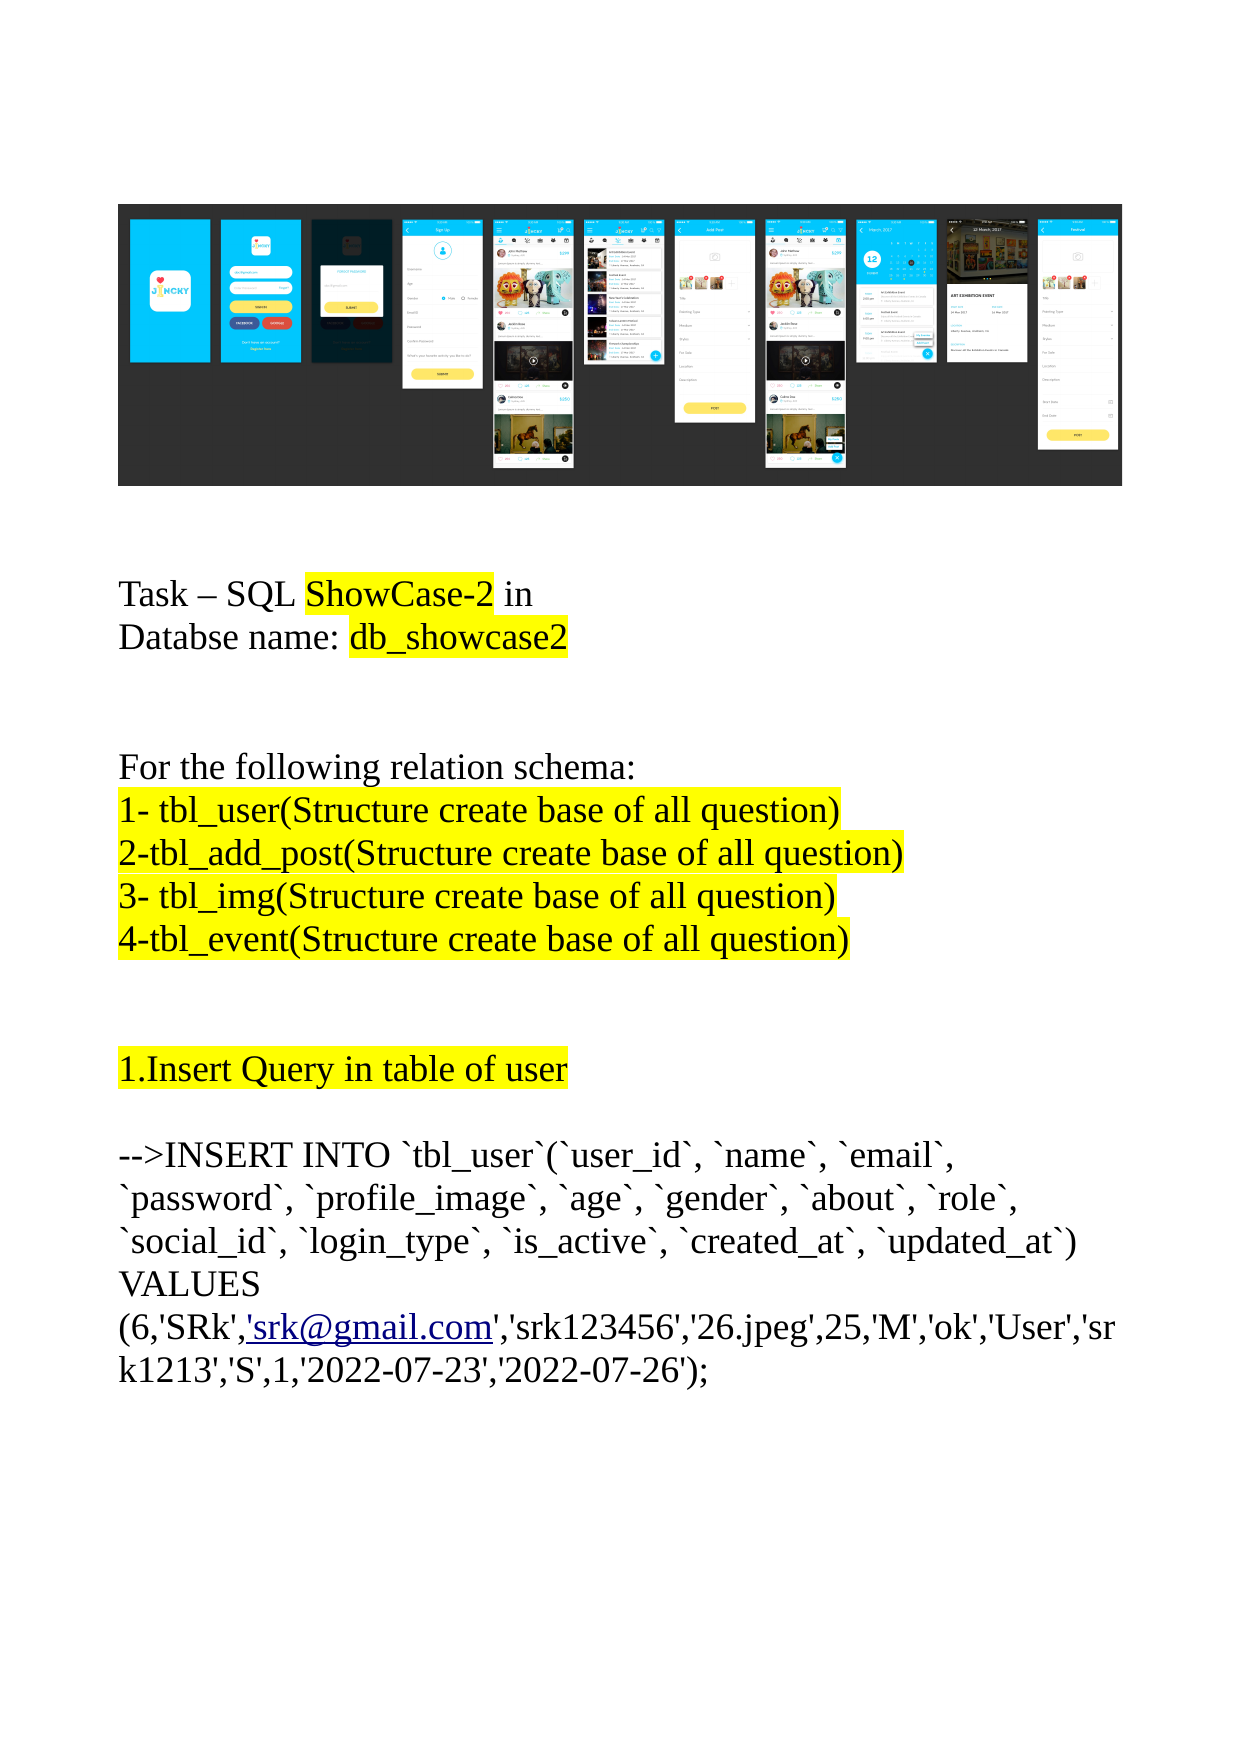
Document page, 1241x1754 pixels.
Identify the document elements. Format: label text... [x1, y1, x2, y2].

picture [118, 204, 1123, 486]
text 2-tbl_add_post(Structure create base of all question) [118, 830, 1122, 873]
text For the following relation schema: [118, 744, 1122, 787]
text Task – SQL ShowCase-2 in [118, 572, 1122, 615]
text 1.Insert Query in table of user [118, 1046, 1122, 1089]
text 4-tbl_event(Structure create base of all question) [118, 917, 1122, 960]
text 1- tbl_user(Structure create base of all question) [118, 787, 1122, 830]
text 3- tbl_img(Structure create base of all question) [118, 873, 1122, 917]
text Databse name: db_showcase2 [118, 615, 1122, 658]
text -->INSERT INTO `tbl_user`(`user_id`, `name`, `email`, `password`, `profile_image`, `age`, `gender`, `about`, `role`, `social_id`, `login_type`, `is_active`, `created_at`, `updated_at`) VALUES (6,'SRk','srk@gmail.com','srk123456','26.jpeg',25,'M','ok','User','srk1213','S',1,'2022-07-23','2022-07-26'); [118, 1132, 1122, 1391]
